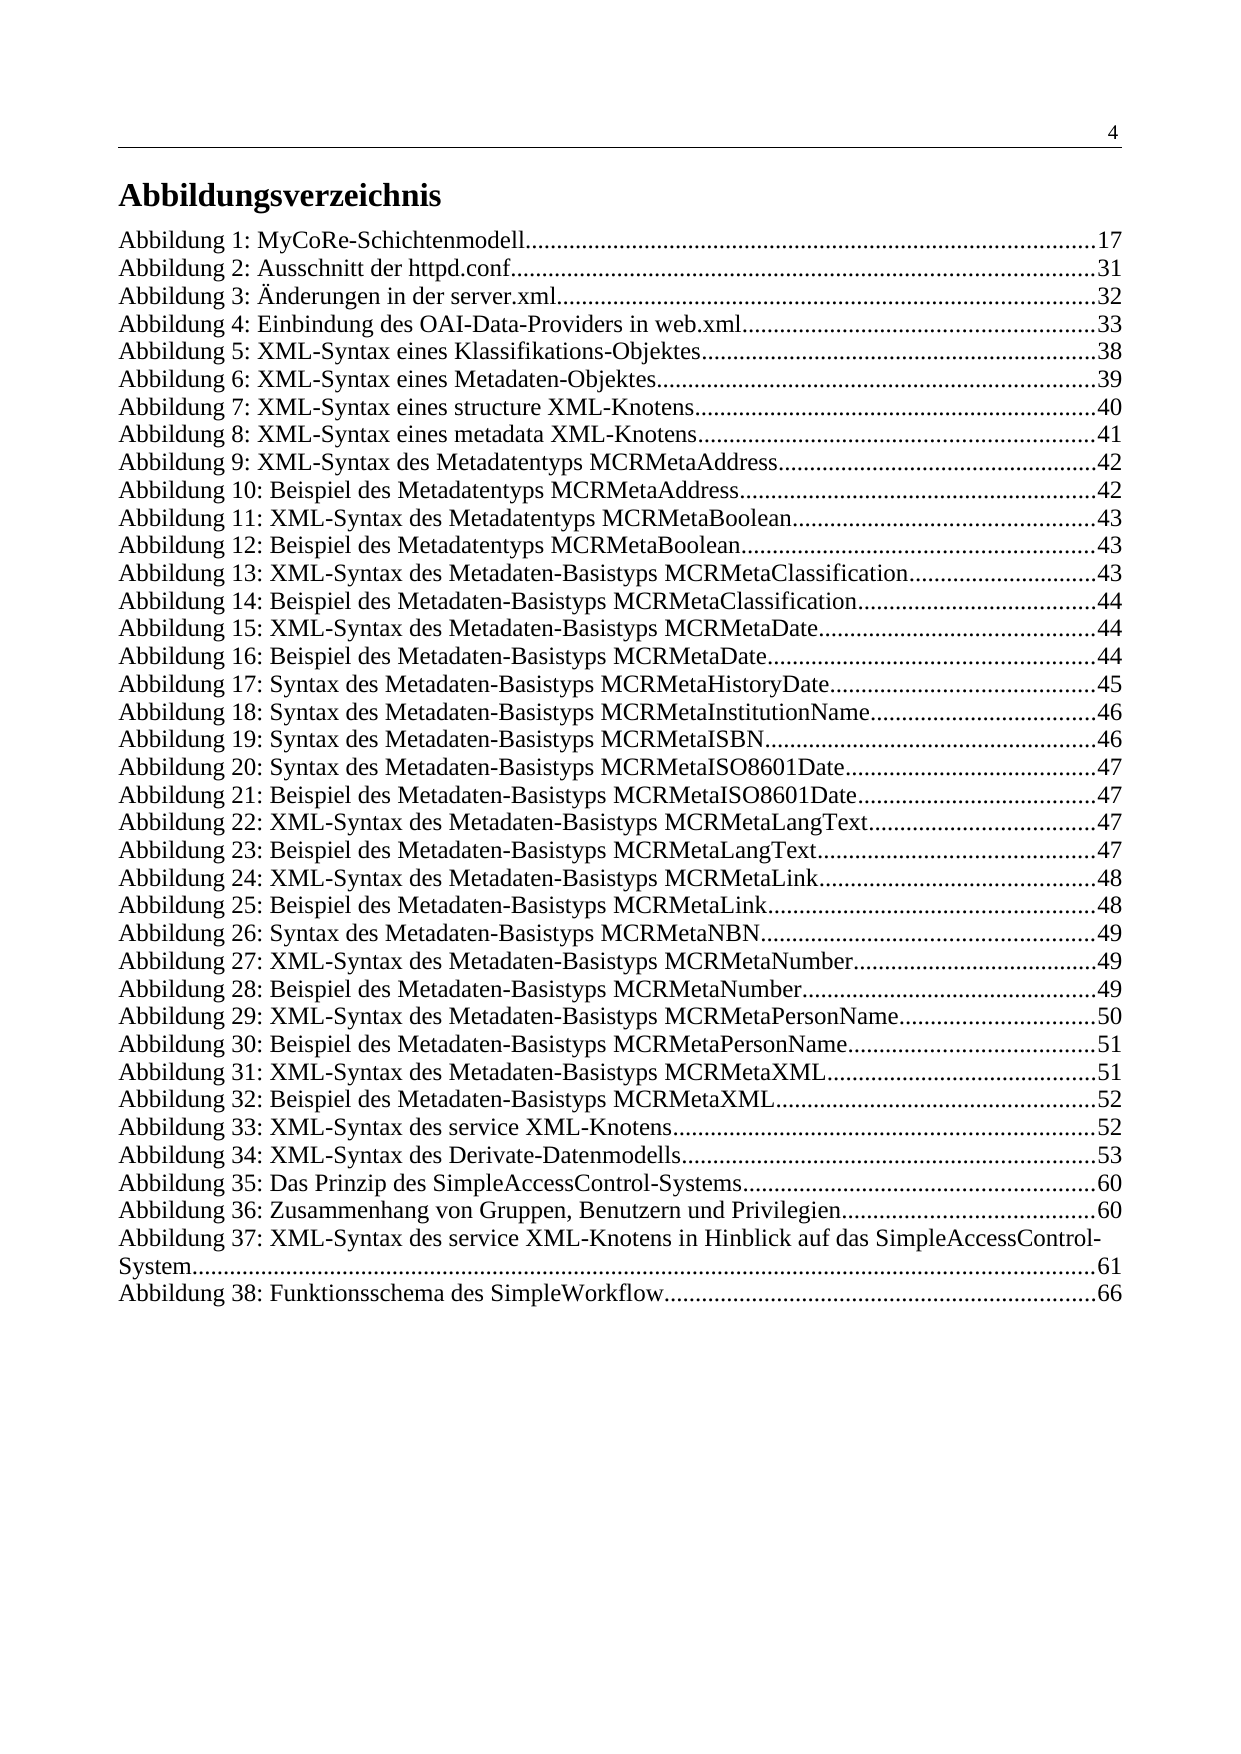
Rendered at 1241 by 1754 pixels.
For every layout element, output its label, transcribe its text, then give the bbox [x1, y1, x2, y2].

text Abbildung 13: XML-Syntax des Metadaten-Basistyps MCRMetaClassification 43 [118, 559, 1122, 587]
text Abbildung 32: Beispiel des Metadaten-Basistyps MCRMetaXML 52 [118, 1086, 1122, 1113]
text Abbildung 37: XML-Syntax des service XML-Knotens in Hinblick auf das SimpleAccessControl-System 61 [118, 1224, 1122, 1279]
text Abbildung 29: XML-Syntax des Metadaten-Basistyps MCRMetaPersonName 50 [118, 1002, 1122, 1030]
text Abbildung 8: XML-Syntax eines metadata XML-Knotens 41 [118, 421, 1122, 448]
text Abbildung 1: MyCoRe-Schichtenmodell 17 [118, 227, 1122, 254]
text Abbildung 22: XML-Syntax des Metadaten-Basistyps MCRMetaLangText 47 [118, 808, 1122, 836]
text Abbildung 28: Beispiel des Metadaten-Basistyps MCRMetaNumber 49 [118, 975, 1122, 1002]
text Abbildung 3: Änderungen in der server.xml 32 [118, 282, 1122, 310]
text Abbildung 27: XML-Syntax des Metadaten-Basistyps MCRMetaNumber 49 [118, 947, 1122, 975]
text Abbildung 20: Syntax des Metadaten-Basistyps MCRMetaISO8601Date 47 [118, 753, 1122, 781]
text Abbildung 9: XML-Syntax des Metadatentyps MCRMetaAddress 42 [118, 448, 1122, 476]
text Abbildung 15: XML-Syntax des Metadaten-Basistyps MCRMetaDate 44 [118, 614, 1122, 642]
text Abbildung 16: Beispiel des Metadaten-Basistyps MCRMetaDate 44 [118, 642, 1122, 670]
text Abbildung 35: Das Prinzip des SimpleAccessControl-Systems 60 [118, 1169, 1122, 1196]
text Abbildung 31: XML-Syntax des Metadaten-Basistyps MCRMetaXML 51 [118, 1058, 1122, 1086]
text Abbildung 5: XML-Syntax eines Klassifikations-Objektes 38 [118, 337, 1122, 365]
text Abbildung 11: XML-Syntax des Metadatentyps MCRMetaBoolean 43 [118, 504, 1122, 531]
text Abbildung 17: Syntax des Metadaten-Basistyps MCRMetaHistoryDate 45 [118, 670, 1122, 698]
text Abbildung 2: Ausschnitt der httpd.conf 31 [118, 254, 1122, 282]
text Abbildung 23: Beispiel des Metadaten-Basistyps MCRMetaLangText 47 [118, 836, 1122, 864]
text Abbildung 21: Beispiel des Metadaten-Basistyps MCRMetaISO8601Date 47 [118, 781, 1122, 808]
text Abbildung 14: Beispiel des Metadaten-Basistyps MCRMetaClassification 44 [118, 587, 1122, 614]
text Abbildung 34: XML-Syntax des Derivate-Datenmodells 53 [118, 1141, 1122, 1169]
text Abbildung 10: Beispiel des Metadatentyps MCRMetaAddress 42 [118, 476, 1122, 504]
text Abbildung 24: XML-Syntax des Metadaten-Basistyps MCRMetaLink 48 [118, 864, 1122, 892]
text Abbildung 12: Beispiel des Metadatentyps MCRMetaBoolean 43 [118, 531, 1122, 559]
text Abbildung 25: Beispiel des Metadaten-Basistyps MCRMetaLink 48 [118, 892, 1122, 919]
subtitle Abbildungsverzeichnis [118, 177, 1122, 214]
text Abbildung 38: Funktionsschema des SimpleWorkflow 66 [118, 1279, 1122, 1307]
text Abbildung 6: XML-Syntax eines Metadaten-Objektes 39 [118, 365, 1122, 393]
text Abbildung 4: Einbindung des OAI-Data-Providers in web.xml 33 [118, 310, 1122, 337]
text Abbildung 36: Zusammenhang von Gruppen, Benutzern und Privilegien 60 [118, 1196, 1122, 1224]
text Abbildung 18: Syntax des Metadaten-Basistyps MCRMetaInstitutionName 46 [118, 698, 1122, 725]
text Abbildung 19: Syntax des Metadaten-Basistyps MCRMetaISBN 46 [118, 725, 1122, 753]
text Abbildung 7: XML-Syntax eines structure XML-Knotens 40 [118, 393, 1122, 421]
text Abbildung 26: Syntax des Metadaten-Basistyps MCRMetaNBN 49 [118, 919, 1122, 947]
text Abbildung 33: XML-Syntax des service XML-Knotens 52 [118, 1113, 1122, 1141]
text Abbildung 30: Beispiel des Metadaten-Basistyps MCRMetaPersonName 51 [118, 1030, 1122, 1058]
